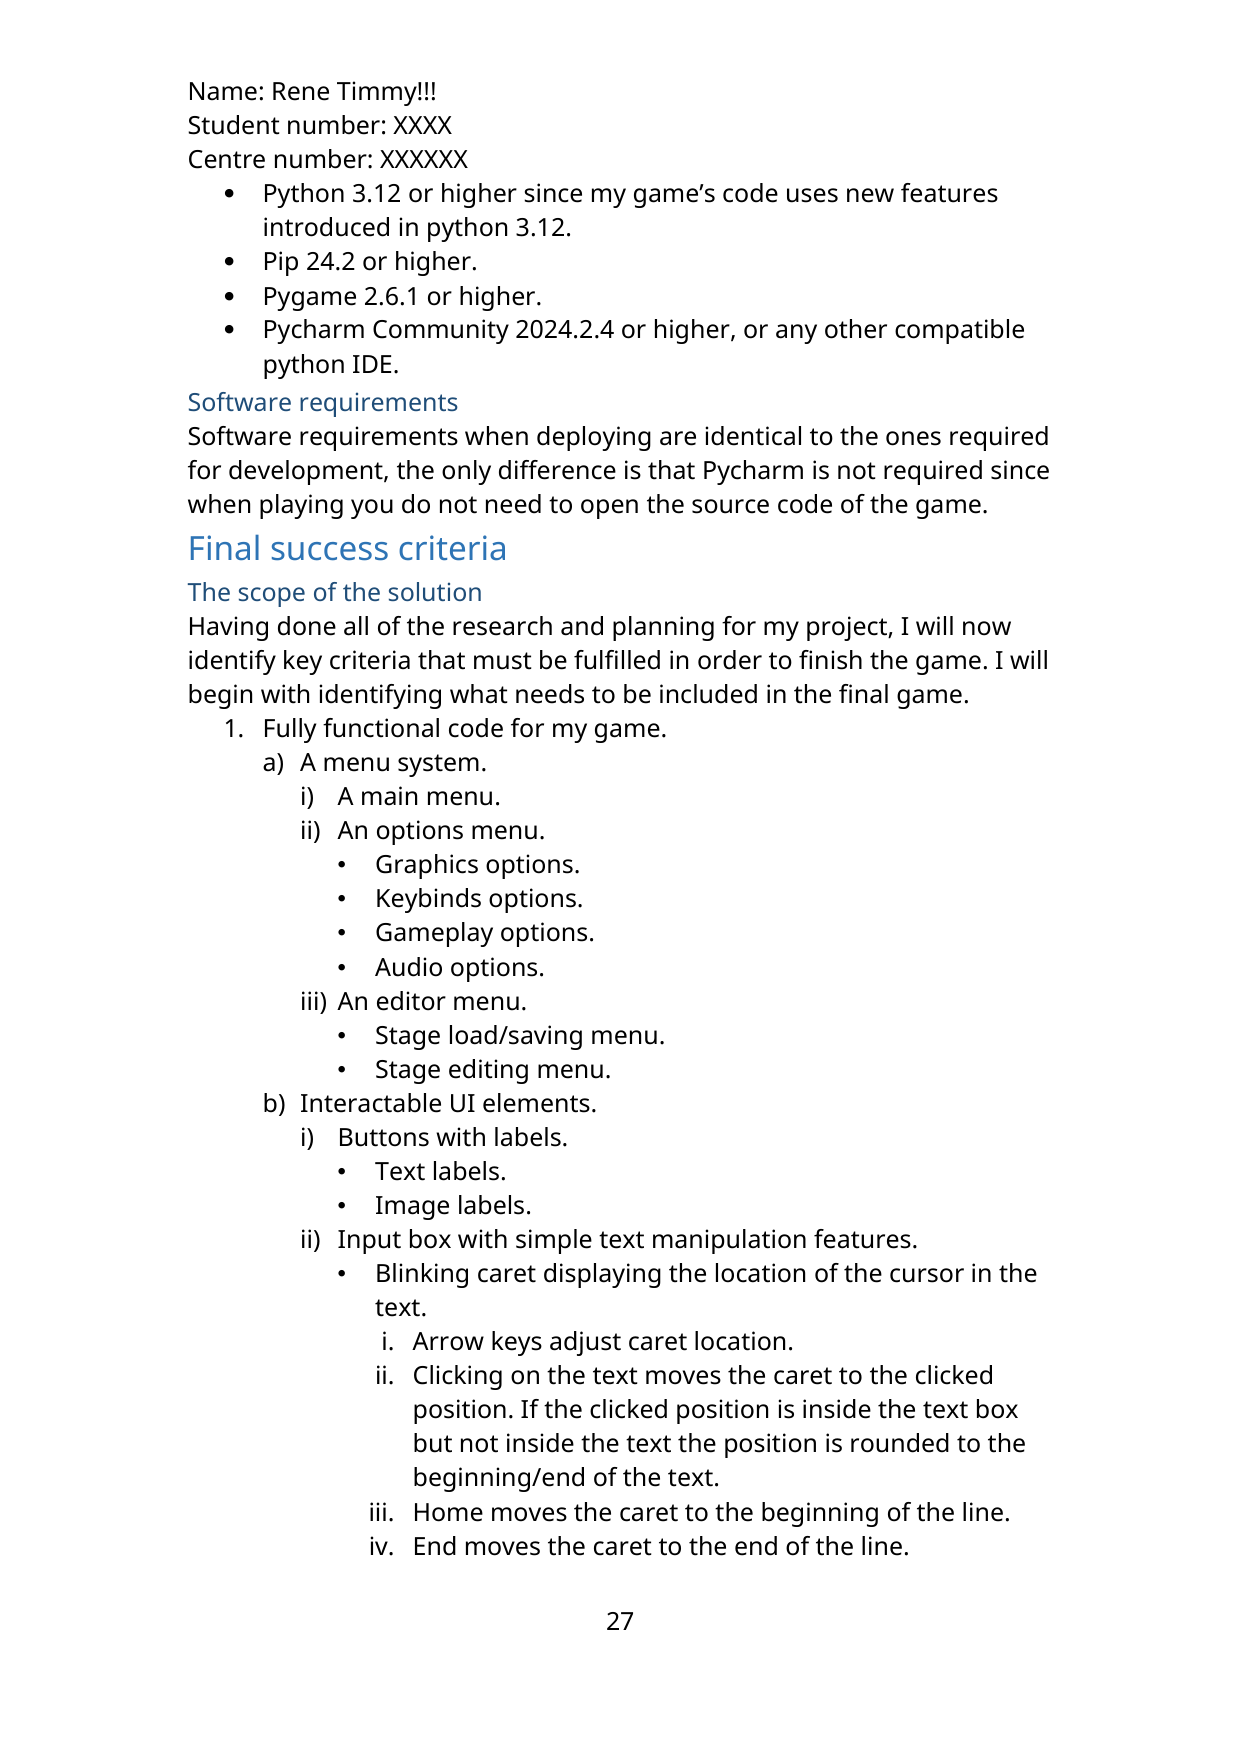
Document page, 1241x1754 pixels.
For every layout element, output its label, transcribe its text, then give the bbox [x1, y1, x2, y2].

list Keybinds options. [337, 881, 1053, 915]
list Python 3.12 or higher since my game’s code uses new features introduced in python 3.12. [225, 176, 1053, 244]
list Stage load/saving menu. [337, 1017, 1053, 1051]
list Graphics options. [337, 847, 1053, 881]
list Home moves the caret to the beginning of the line. [394, 1494, 1053, 1528]
list Input box with simple text manipulation features. [300, 1222, 1053, 1256]
list Pycharm Community 2024.2.4 or higher, or any other compatible python IDE. [225, 312, 1053, 380]
text Having done all of the research and planning for my project, I will now identify key criteria that must be fulfilled in order to finish the game. I will begin with identifying what needs to be included in the final game. [187, 608, 1053, 711]
list A main menu. [300, 779, 1053, 813]
list Pygame 2.6.1 or higher. [225, 278, 1053, 312]
list Blinking caret displaying the location of the cursor in the text. [337, 1256, 1053, 1324]
list Clicking on the text moves the caret to the clicked position. If the clicked position is inside the text box but not inside the text the position is rounded to the beginning/end of the text. [394, 1358, 1053, 1494]
list An options menu. [300, 813, 1053, 847]
list Stage editing menu. [337, 1051, 1053, 1085]
list Arrow keys adjust caret location. [394, 1324, 1053, 1358]
list Buttons with labels. [300, 1119, 1053, 1153]
list Interactable UI elements. [262, 1085, 1053, 1119]
subtitle Software requirements [187, 384, 1053, 418]
list Pip 24.2 or higher. [225, 244, 1053, 278]
list Audio options. [337, 949, 1053, 983]
text Software requirements when deploying are identical to the ones required for development, the only difference is that Pycharm is not required since when playing you do not need to open the source code of the game. [187, 418, 1053, 521]
list Gameplay options. [337, 915, 1053, 949]
list Fully functional code for my game. [244, 711, 1053, 745]
subtitle The scope of the solution [187, 574, 1053, 608]
list Text labels. [337, 1153, 1053, 1188]
list Image labels. [337, 1188, 1053, 1222]
subtitle Final success criteria [187, 525, 1053, 570]
list A menu system. [262, 745, 1053, 779]
list End moves the caret to the end of the line. [394, 1528, 1053, 1562]
list An editor menu. [300, 983, 1053, 1017]
